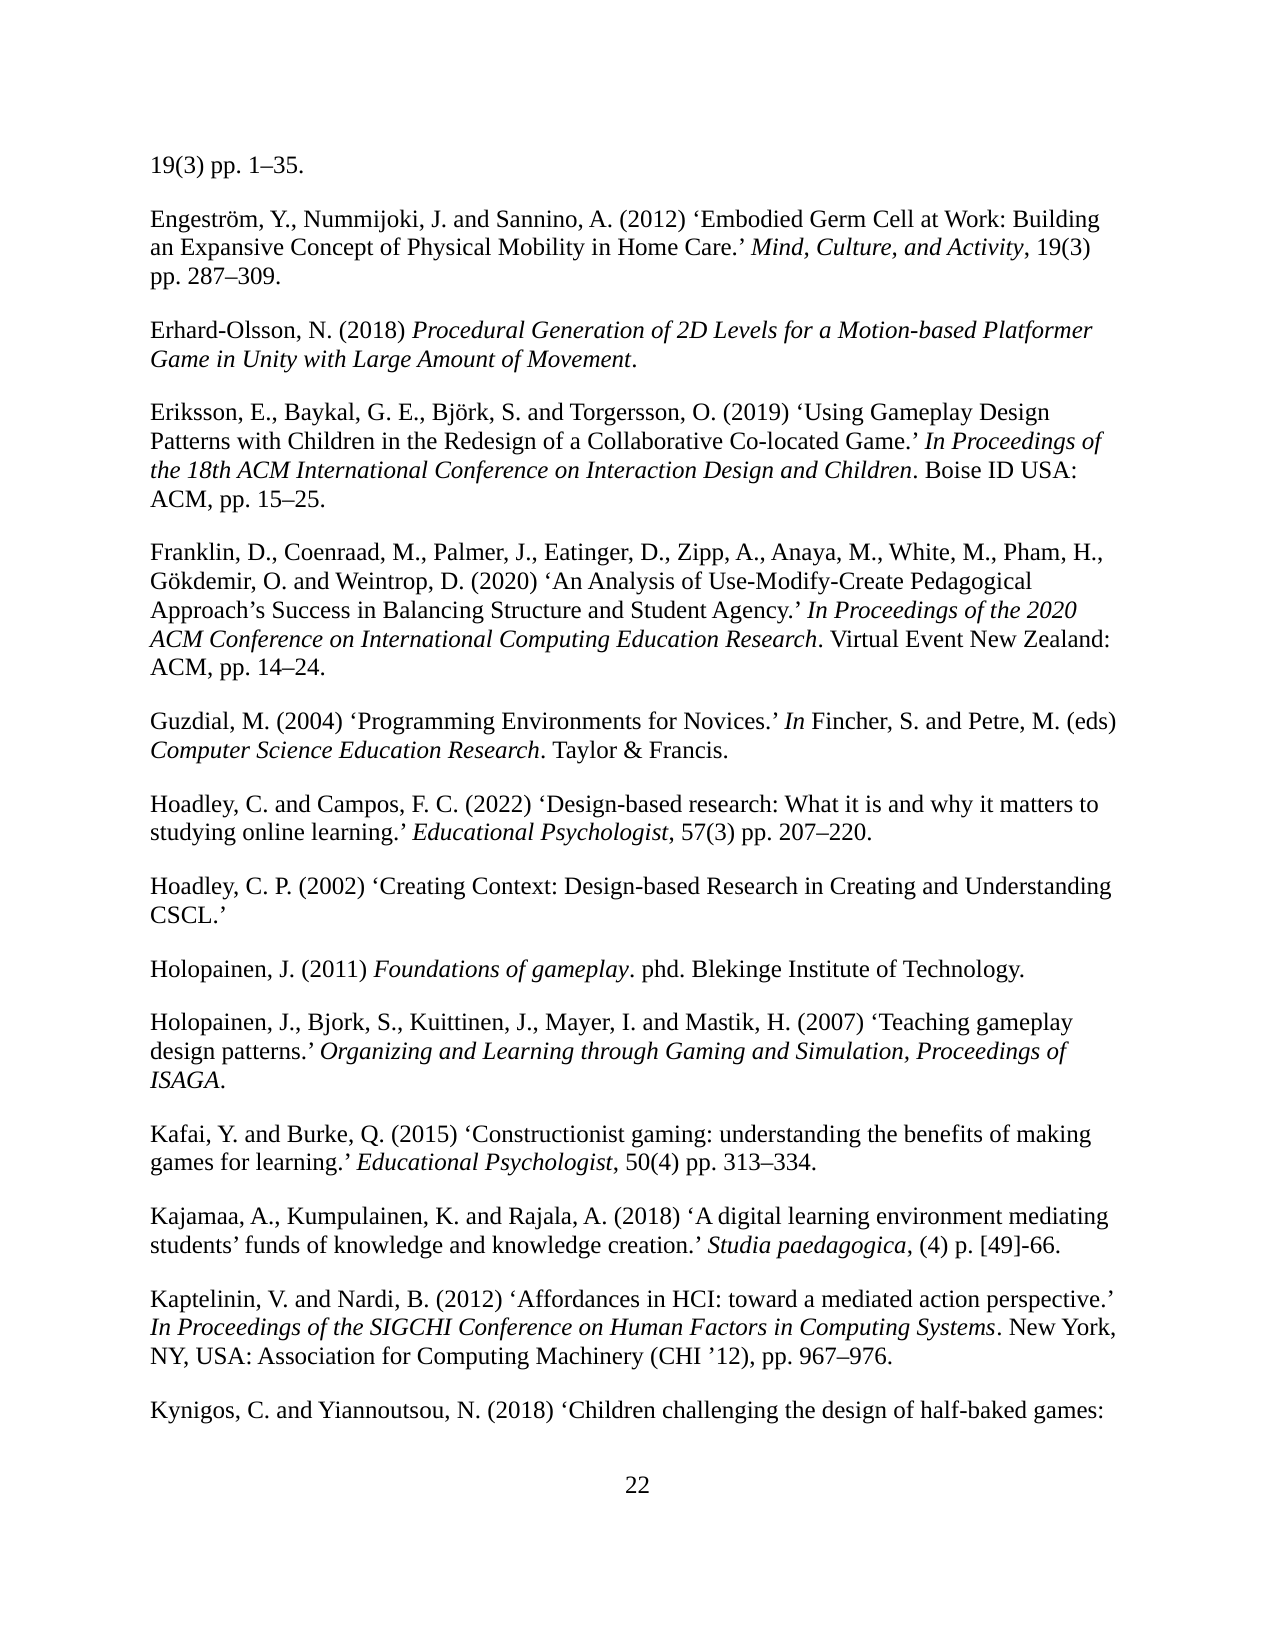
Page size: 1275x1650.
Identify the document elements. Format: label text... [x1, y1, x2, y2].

text Kajamaa, A., Kumpulainen, K. and Rajala, A. (2018) ‘A digital learning environment mediating students’ funds of knowledge and knowledge creation.’ Studia paedagogica, (4) p. [49]-66. [150, 1201, 1125, 1259]
text Holopainen, J., Bjork, S., Kuittinen, J., Mayer, I. and Mastik, H. (2007) ‘Teaching gameplay design patterns.’ Organizing and Learning through Gaming and Simulation, Proceedings of ISAGA. [150, 1007, 1125, 1094]
text Guzdial, M. (2004) ‘Programming Environments for Novices.’ In Fincher, S. and Petre, M. (eds) Computer Science Education Research. Taylor & Francis. [150, 706, 1125, 764]
text Kafai, Y. and Burke, Q. (2015) ‘Constructionist gaming: understanding the benefits of making games for learning.’ Educational Psychologist, 50(4) pp. 313–334. [150, 1119, 1125, 1176]
text Eriksson, E., Baykal, G. E., Björk, S. and Torgersson, O. (2019) ‘Using Gameplay Design Patterns with Children in the Redesign of a Collaborative Co-located Game.’ In Proceedings of the 18th ACM International Conference on Interaction Design and Children. Boise ID USA: ACM, pp. 15–25. [150, 397, 1125, 512]
text Kaptelinin, V. and Nardi, B. (2012) ‘Affordances in HCI: toward a mediated action perspective.’ In Proceedings of the SIGCHI Conference on Human Factors in Computing Systems. New York, NY, USA: Association for Computing Machinery (CHI ’12), pp. 967–976. [150, 1284, 1125, 1370]
text Engeström, Y., Nummijoki, J. and Sannino, A. (2012) ‘Embodied Germ Cell at Work: Building an Expansive Concept of Physical Mobility in Home Care.’ Mind, Culture, and Activity, 19(3) pp. 287–309. [150, 204, 1125, 290]
text Hoadley, C. P. (2002) ‘Creating Context: Design-based Research in Creating and Understanding CSCL.’ [150, 871, 1125, 929]
text Hoadley, C. and Campos, F. C. (2022) ‘Design-based research: What it is and why it matters to studying online learning.’ Educational Psychologist, 57(3) pp. 207–220. [150, 789, 1125, 846]
text Erhard-Olsson, N. (2018) Procedural Generation of 2D Levels for a Motion-based Platformer Game in Unity with Large Amount of Movement. [150, 315, 1125, 372]
text 19(3) pp. 1–35. [150, 150, 1125, 179]
text Holopainen, J. (2011) Foundations of gameplay. phd. Blekinge Institute of Technology. [150, 954, 1125, 982]
text Franklin, D., Coenraad, M., Palmer, J., Eatinger, D., Zipp, A., Anaya, M., White, M., Pham, H., Gökdemir, O. and Weintrop, D. (2020) ‘An Analysis of Use-Modify-Create Pedagogical Approach’s Success in Balancing Structure and Student Agency.’ In Proceedings of the 2020 ACM Conference on International Computing Education Research. Virtual Event New Zealand: ACM, pp. 14–24. [150, 537, 1125, 681]
text Kynigos, C. and Yiannoutsou, N. (2018) ‘Children challenging the design of half-baked games: [150, 1395, 1125, 1424]
